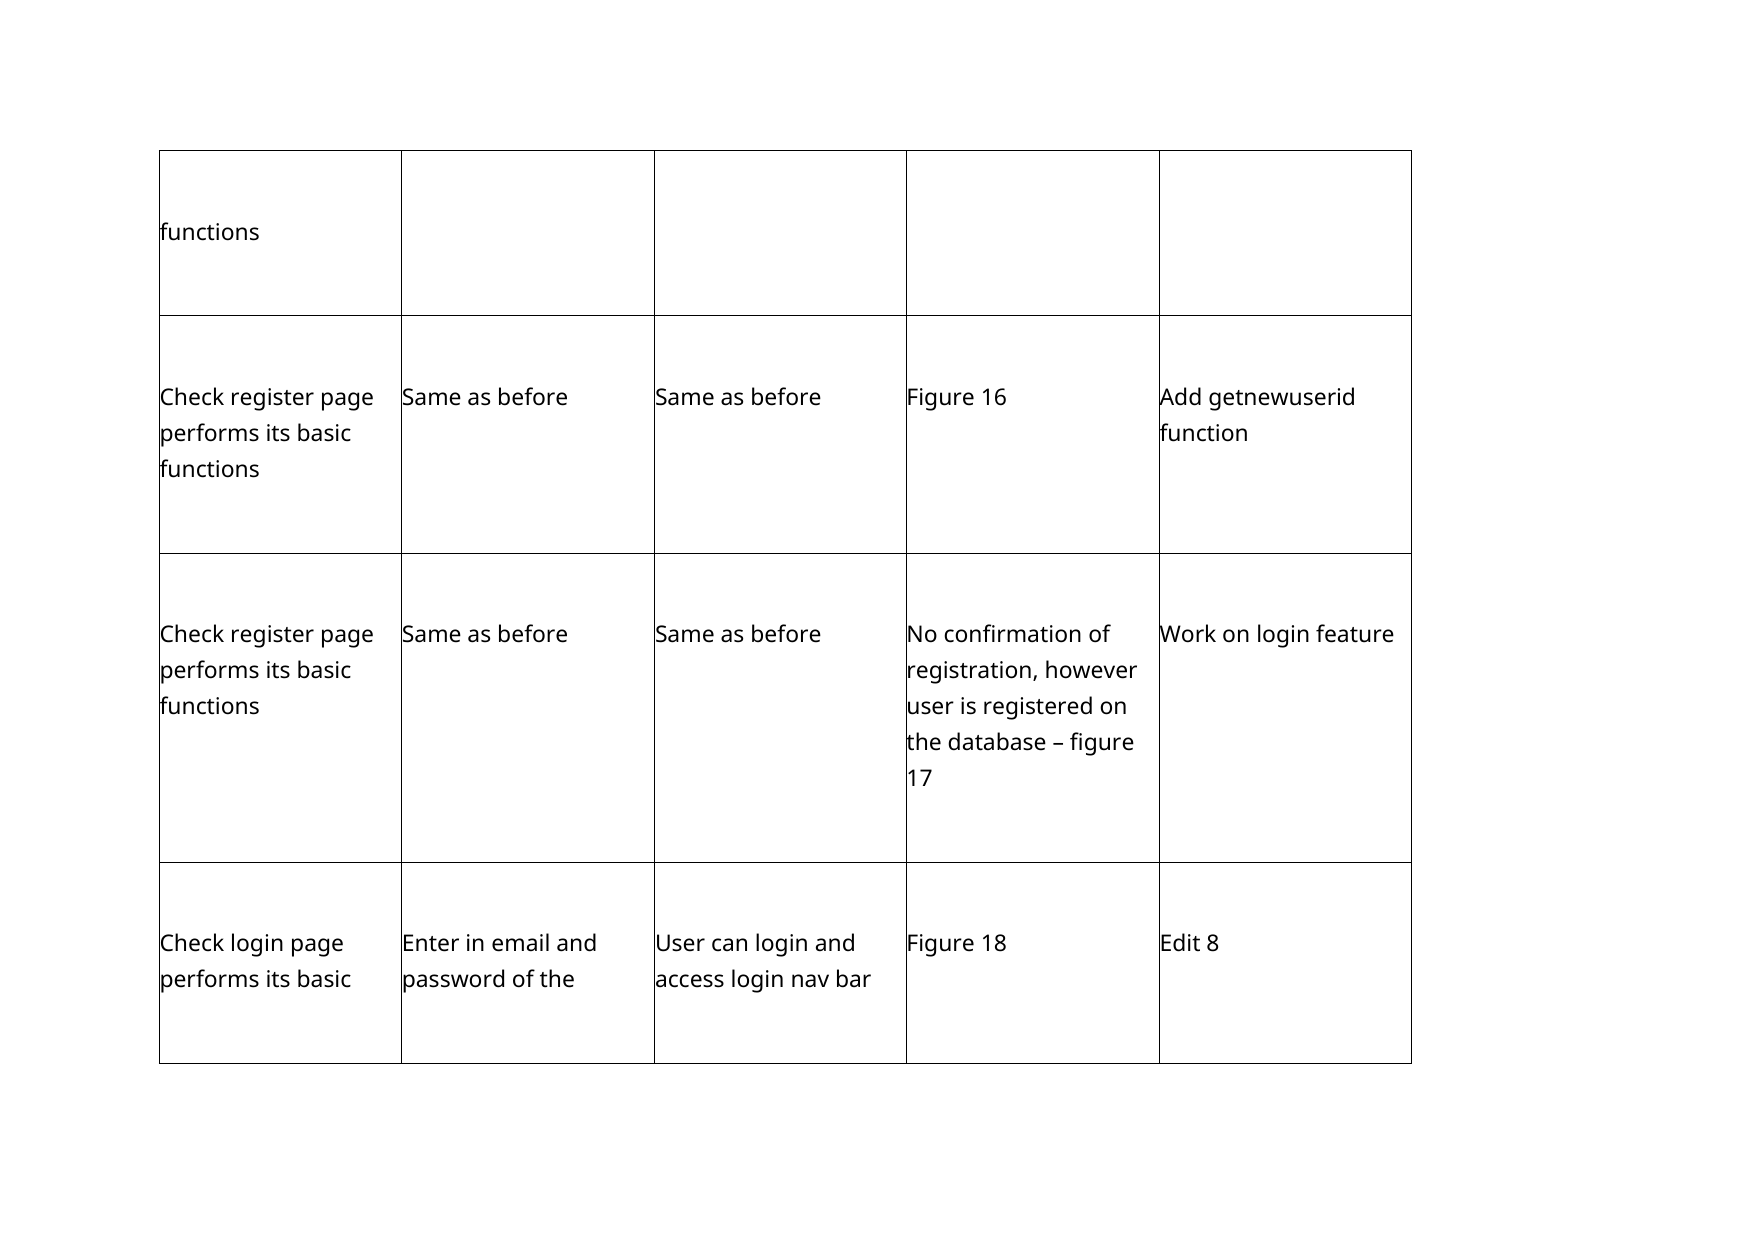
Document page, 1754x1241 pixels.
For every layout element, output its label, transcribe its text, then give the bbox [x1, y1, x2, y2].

table_cell Enter in email and password of the [402, 863, 654, 1063]
table_cell Figure 18 [907, 863, 1159, 1063]
table_cell Check login page performs its basic [160, 863, 401, 1063]
table_cell [402, 151, 654, 315]
table_cell functions [160, 151, 401, 315]
table_cell Same as before [402, 316, 654, 552]
table_cell Check register page performs its basic functions [160, 316, 401, 552]
table_cell No confirmation of registration, however user is registered on the database – figure 17 [907, 554, 1159, 862]
table_cell [1160, 151, 1411, 315]
table_cell Same as before [655, 316, 906, 552]
table_cell Work on login feature [1160, 554, 1411, 862]
table_cell Check register page performs its basic functions [160, 554, 401, 862]
table_cell [907, 151, 1159, 315]
table_cell Figure 16 [907, 316, 1159, 552]
table_cell Same as before [655, 554, 906, 862]
table_cell [655, 151, 906, 315]
table_cell User can login and access login nav bar [655, 863, 906, 1063]
table_cell Same as before [402, 554, 654, 862]
table_cell Add getnewuserid function [1160, 316, 1411, 552]
table_cell Edit 8 [1160, 863, 1411, 1063]
